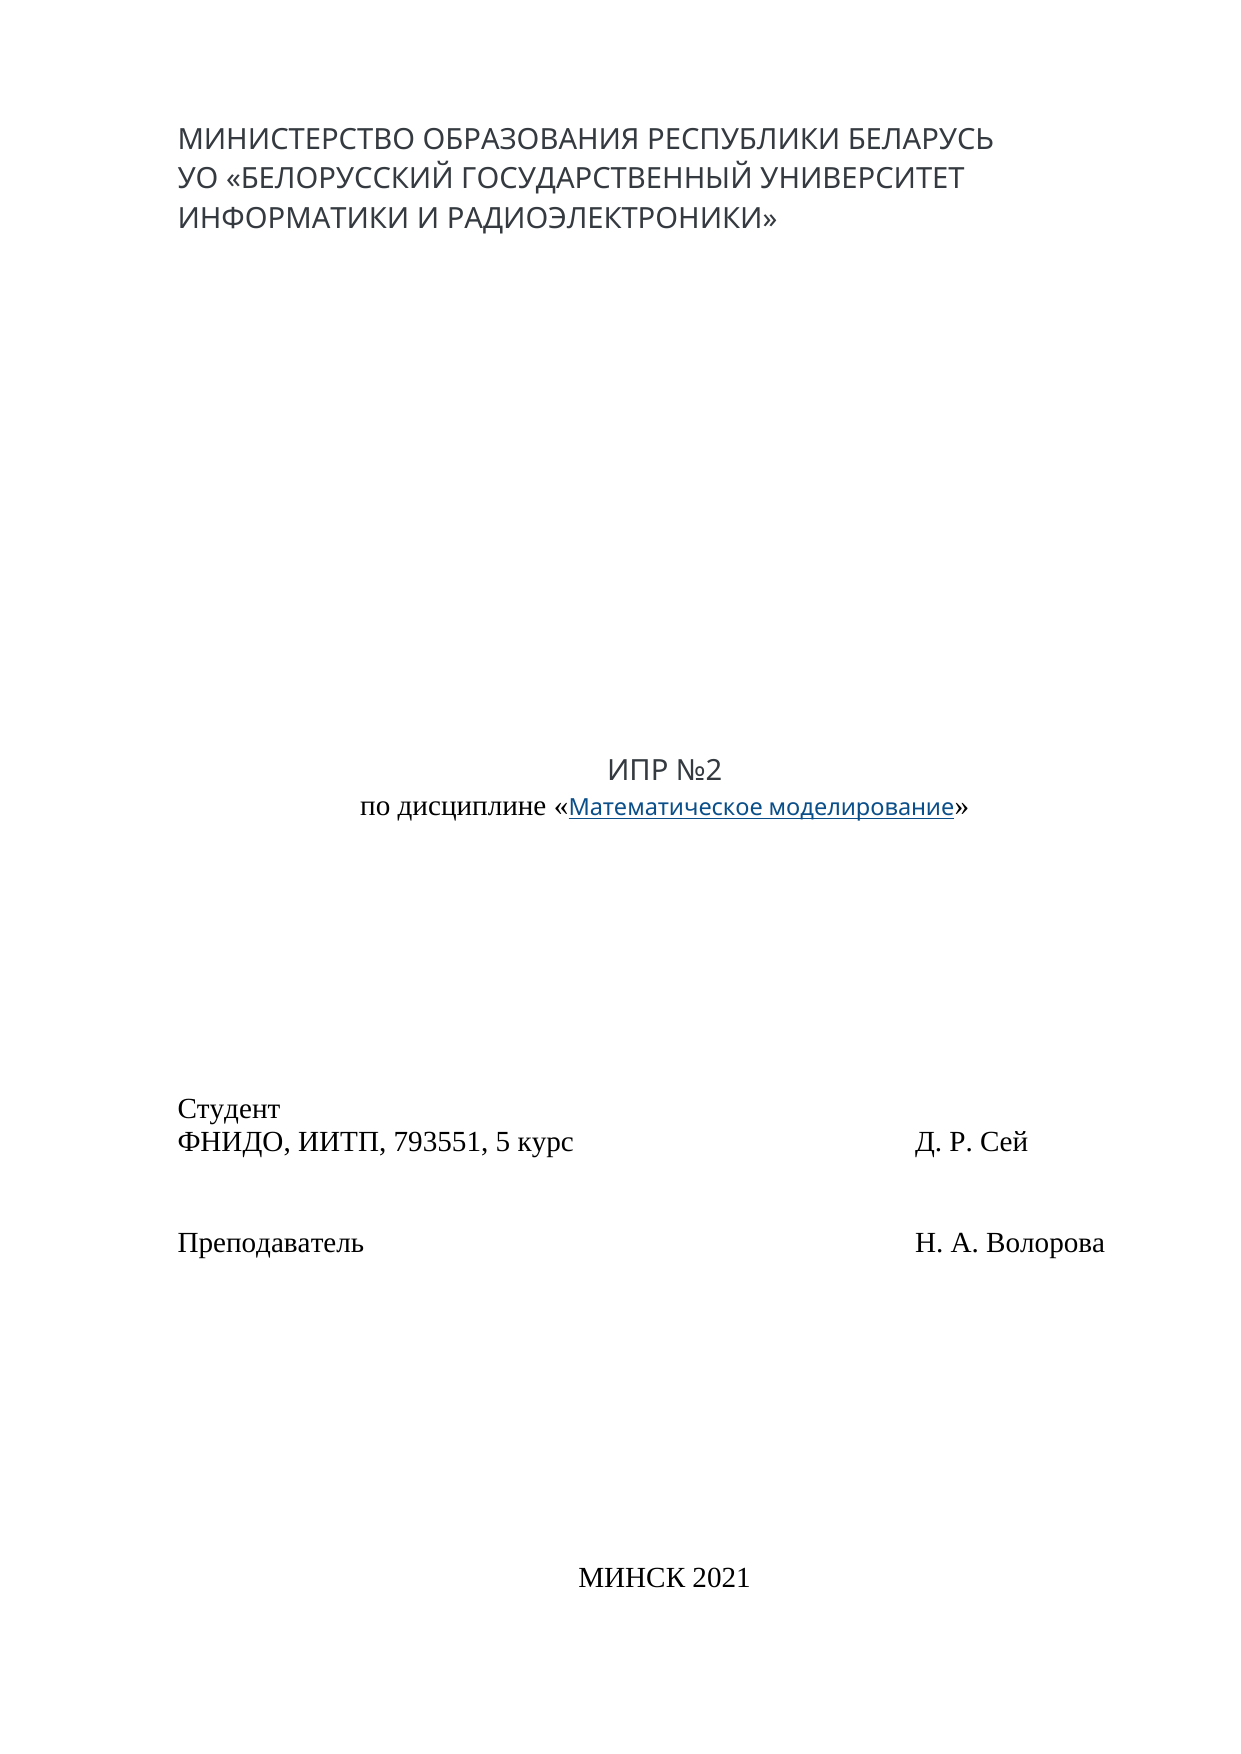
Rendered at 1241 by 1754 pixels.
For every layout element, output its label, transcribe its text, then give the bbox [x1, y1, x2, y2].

text МИНСК 2021 [177, 1561, 1152, 1594]
text ИПР №2 [177, 749, 1152, 788]
text Студент [177, 1091, 1152, 1124]
text Преподаватель Н. A. Волорова [177, 1225, 1152, 1259]
text по дисциплине «Математическое моделирование» [177, 788, 1152, 823]
text МИНИСТЕРСТВО ОБРАЗОВАНИЯ РЕСПУБЛИКИ БЕЛАРУСЬ [177, 118, 1152, 158]
text ФНИДО, ИИТП, 793551, 5 курс Д. Р. Сей [177, 1124, 1152, 1158]
text УО «БЕЛОРУССКИЙ ГОСУДАРСТВЕННЫЙ УНИВЕРСИТЕТ ИНФОРМАТИКИ И РАДИОЭЛЕКТРОНИКИ» [177, 158, 1152, 237]
